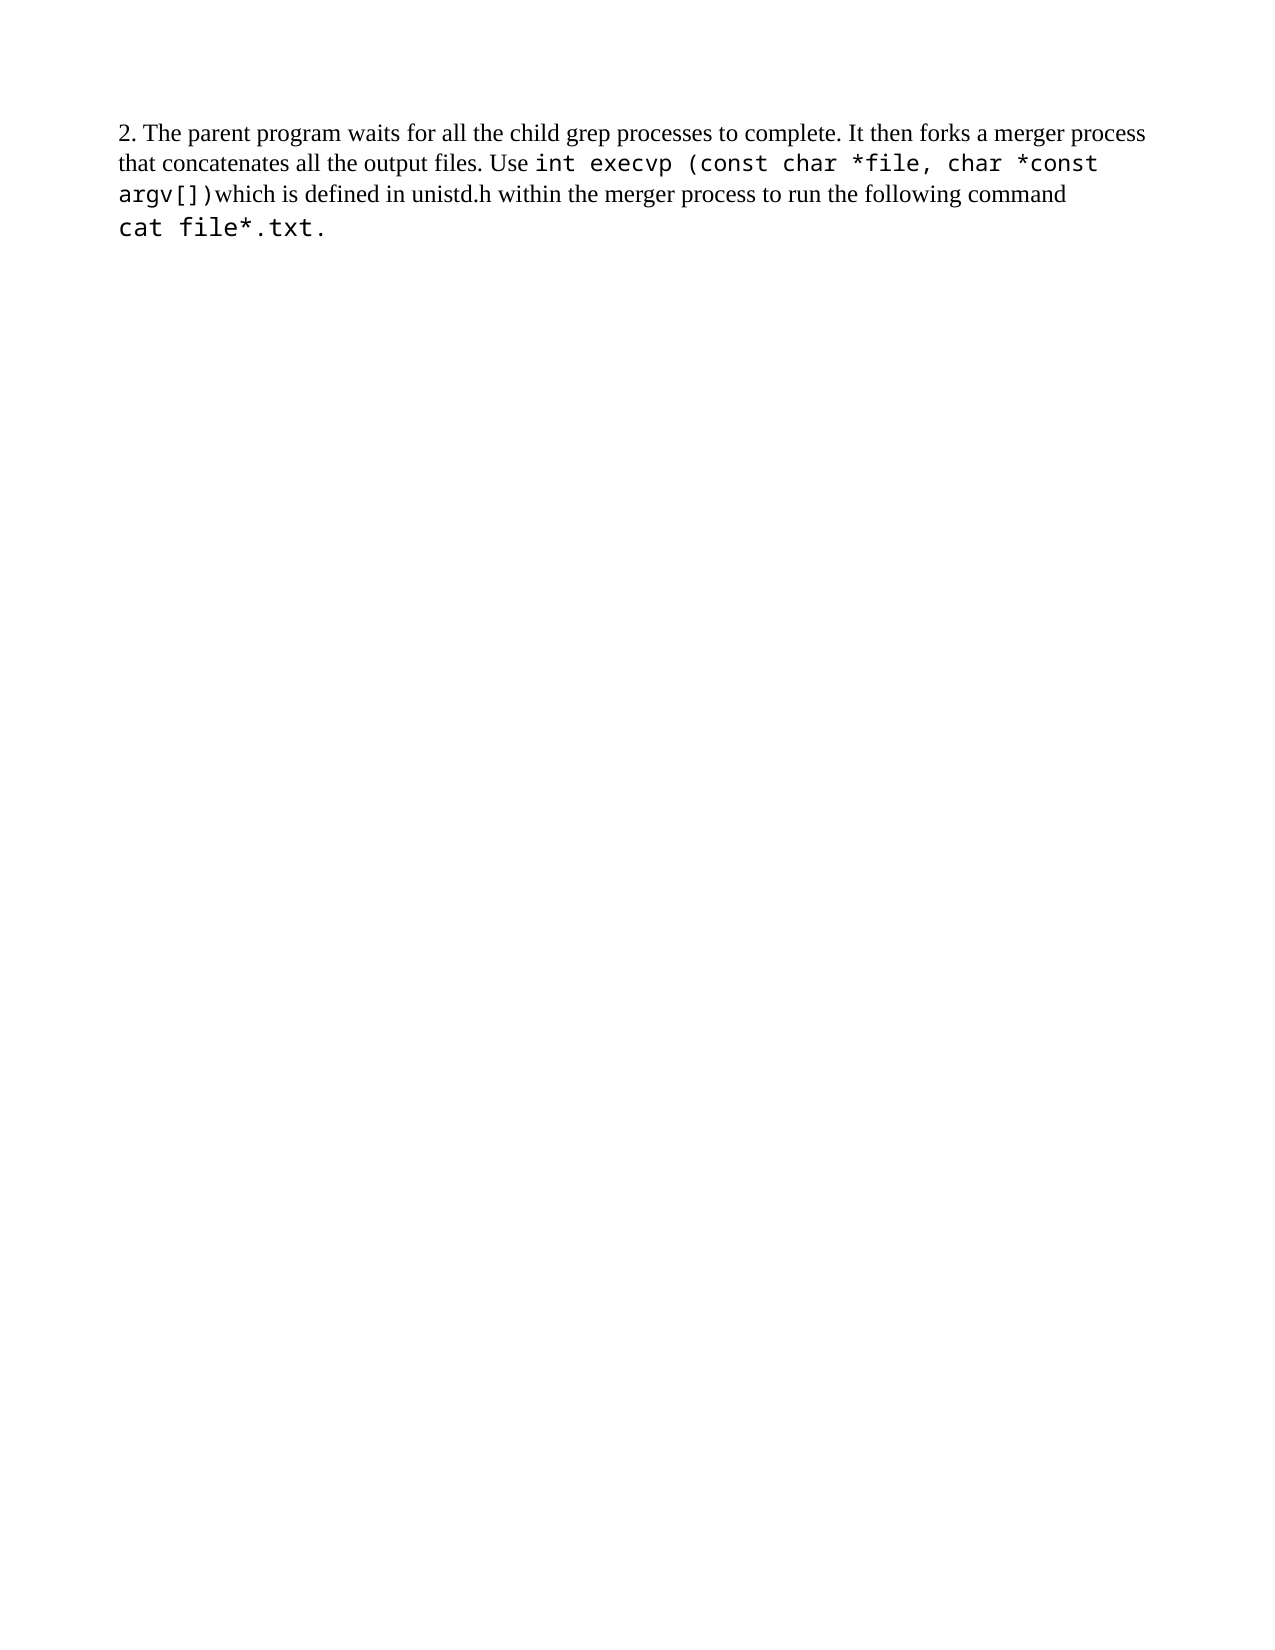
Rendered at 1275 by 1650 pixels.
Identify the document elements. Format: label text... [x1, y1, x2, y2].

text cat file*.txt. [118, 209, 1157, 243]
text 2. The parent program waits for all the child grep processes to complete. It then forks a merger process that concatenates all the output files. Use int execvp (const char *file, char *const argv[])which is defined in unistd.h within the merger process to run the following command [118, 118, 1157, 209]
